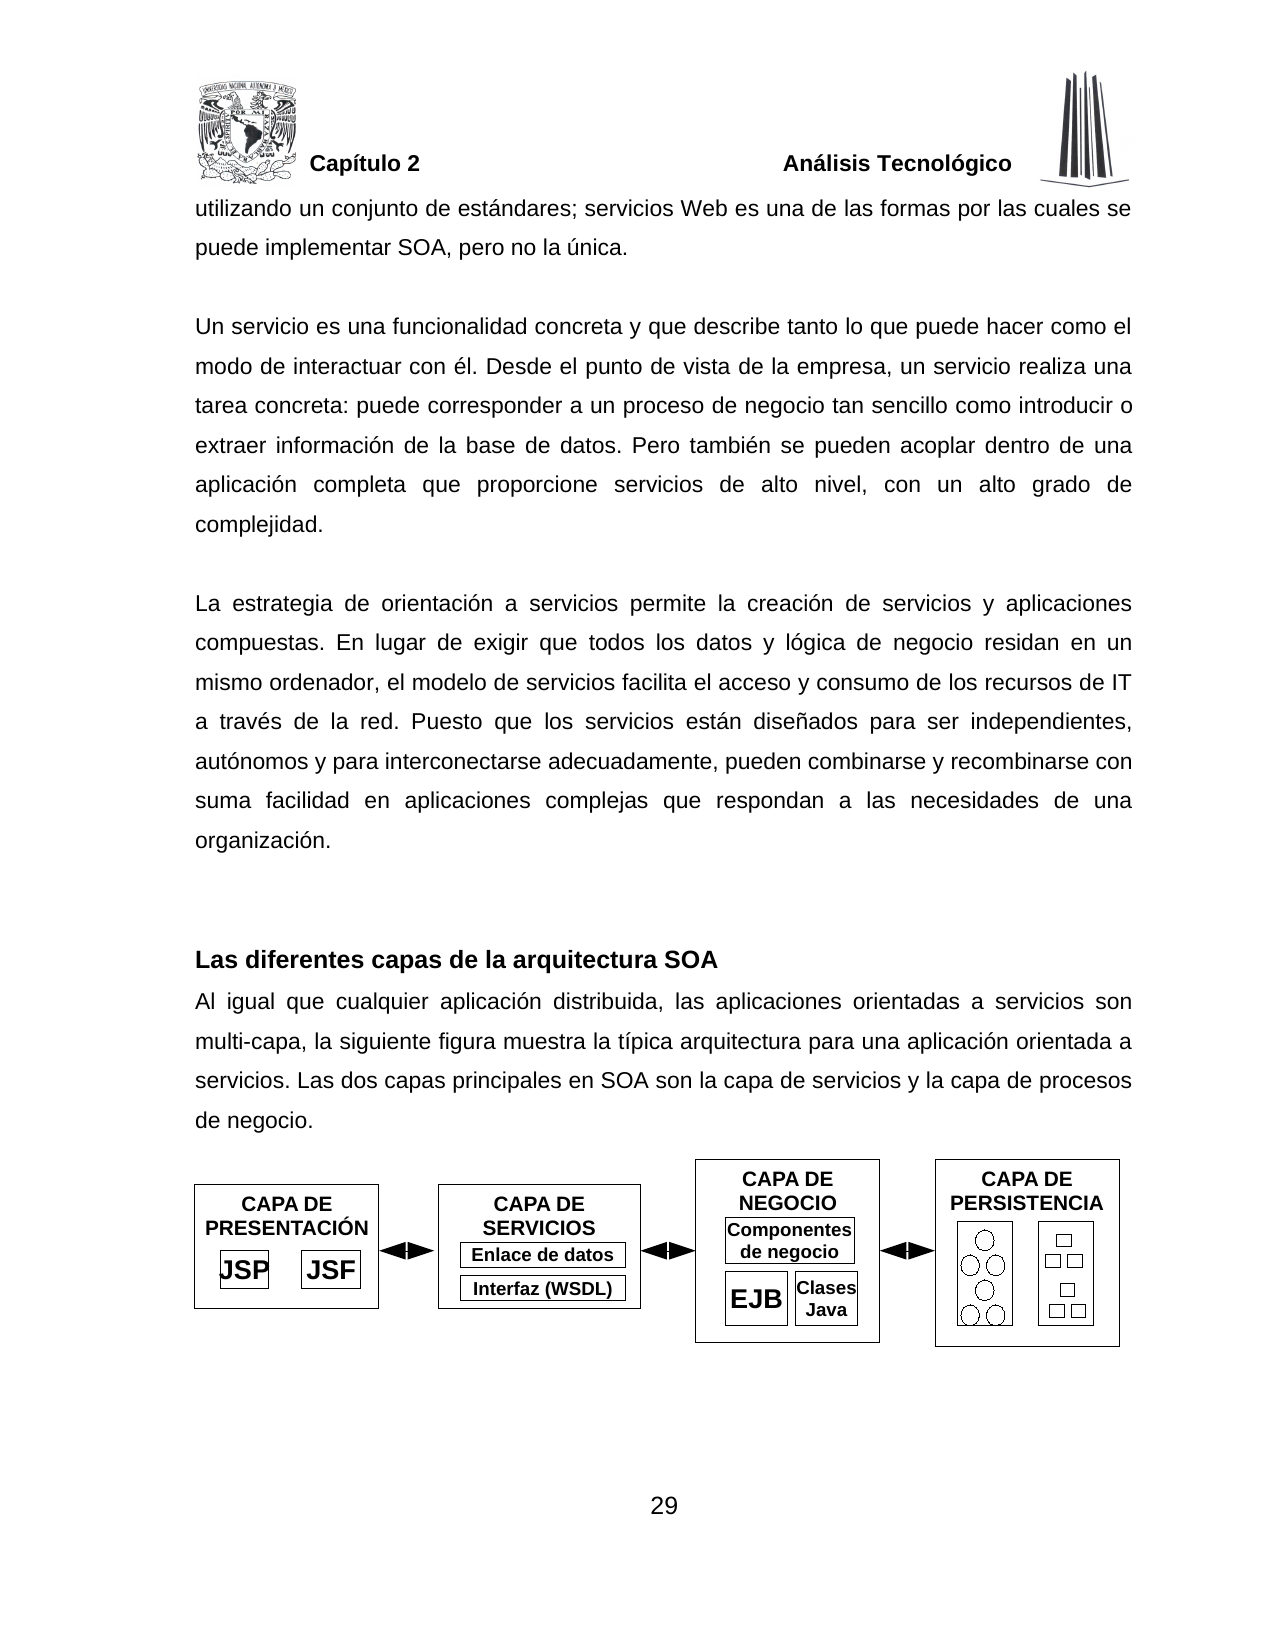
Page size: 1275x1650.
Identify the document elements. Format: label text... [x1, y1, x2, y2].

text Un servicio es una funcionalidad concreta y que describe tanto lo que puede hacer como el modo de interactuar con él. Desde el punto de vista de la empresa, un servicio realiza una tarea concreta: puede corresponder a un proceso de negocio tan sencillo como introducir o extraer información de la base de datos. Pero también se pueden acoplar dentro de una aplicación completa que proporcione servicios de alto nivel, con un alto grado de complejidad. [195, 313, 1133, 537]
text La estrategia de orientación a servicios permite la creación de servicios y aplicaciones compuestas. En lugar de exigir que todos los datos y lógica de negocio residan en un mismo ordenador, el modelo de servicios facilita el acceso y consumo de los recursos de IT a través de la red. Puesto que los servicios están diseñados para ser independientes, autónomos y para interconectarse adecuadamente, pueden combinarse y recombinarse con suma facilidad en aplicaciones complejas que respondan a las necesidades de una organización. [195, 590, 1133, 853]
text Las diferentes capas de la arquitectura SOA [195, 945, 1133, 974]
text utilizando un conjunto de estándares; servicios Web es una de las formas por las cuales se puede implementar SOA, pero no la única. [195, 195, 1133, 261]
picture [1034, 65, 1136, 193]
text Al igual que cualquier aplicación distribuida, las aplicaciones orientadas a servicios son multi-capa, la siguiente figura muestra la típica arquitectura para una aplicación orientada a servicios. Las dos capas principales en SOA son la capa de servicios y la capa de procesos de negocio. [195, 988, 1133, 1133]
